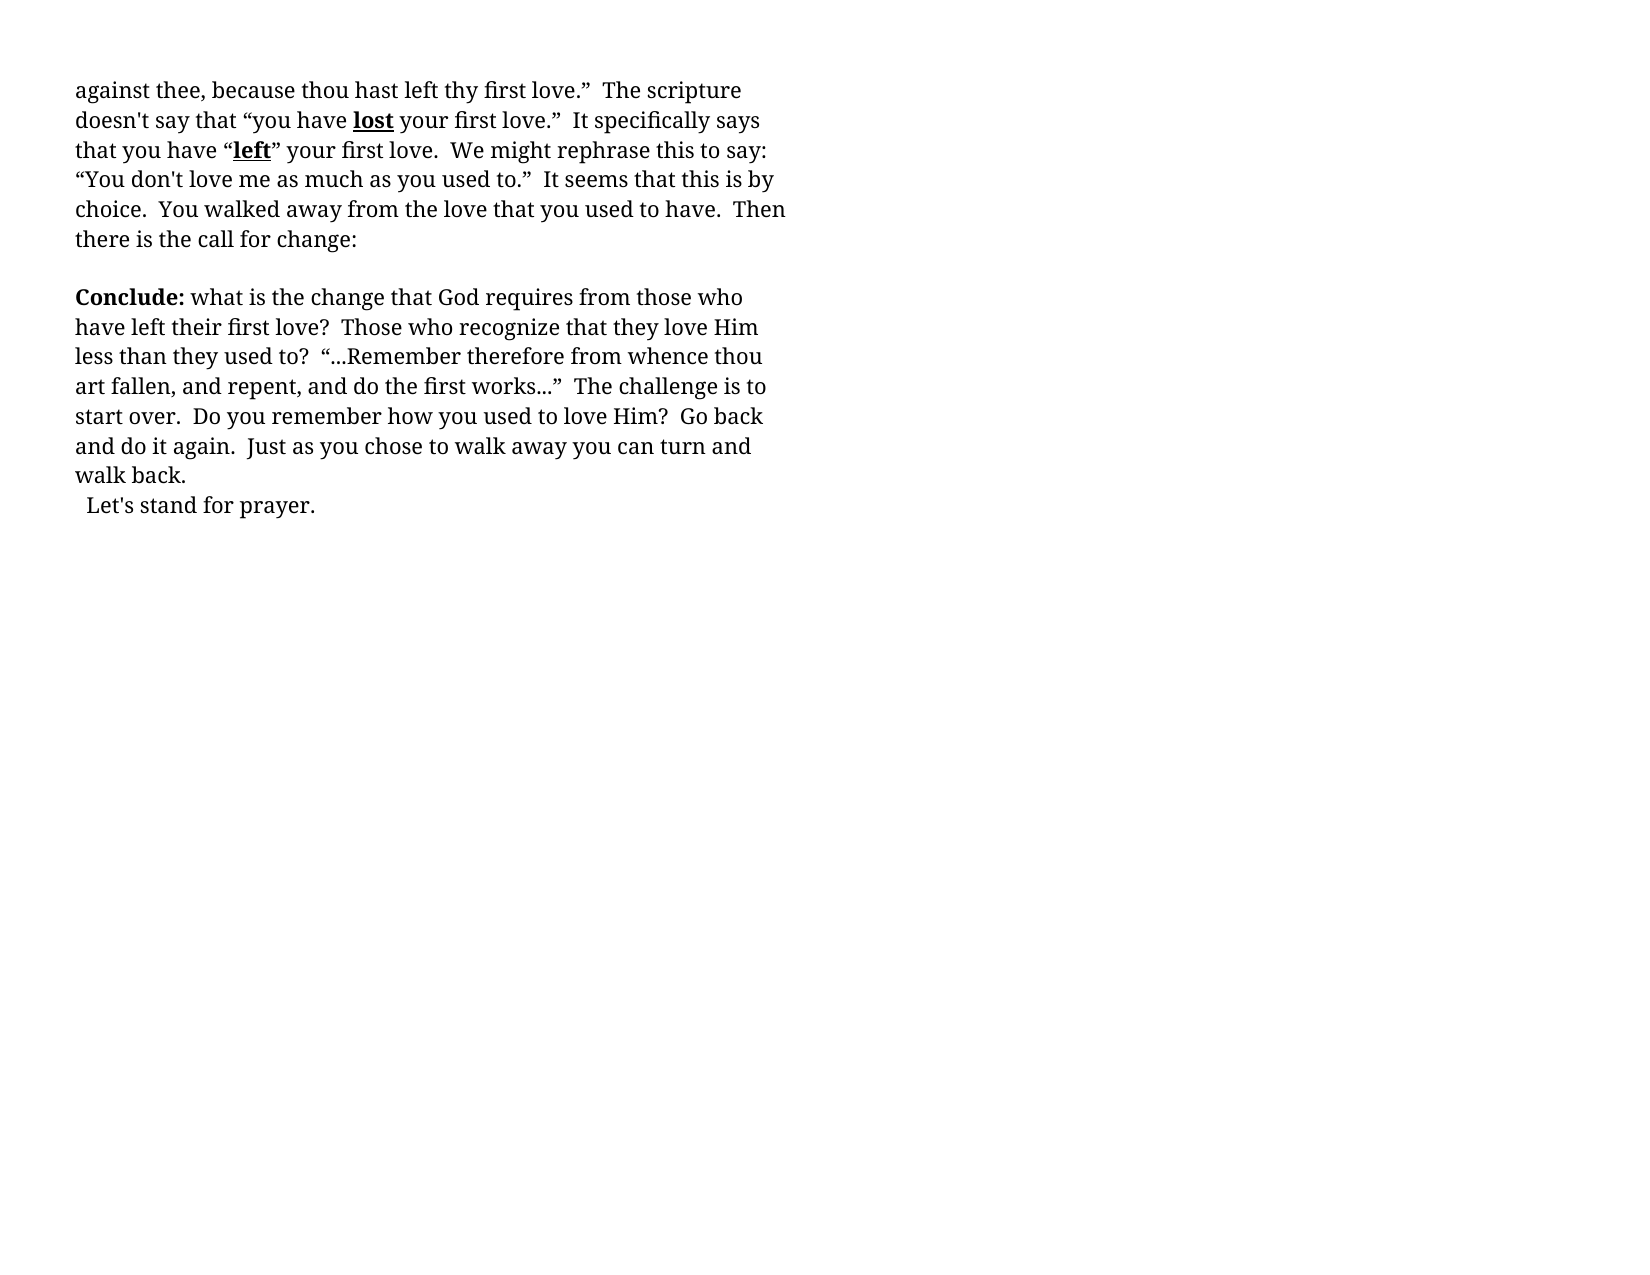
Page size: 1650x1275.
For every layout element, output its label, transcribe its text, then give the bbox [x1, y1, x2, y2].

text Let's stand for prayer. [75, 490, 787, 520]
text against thee, because thou hast left thy first love.” The scripture doesn't say that “you have lost your first love.” It specifically says that you have “left” your first love. We might rephrase this to say: “You don't love me as much as you used to.” It seems that this is by choice. You walked away from the love that you used to have. Then there is the call for change: [75, 75, 787, 254]
text Conclude: what is the change that God requires from those who have left their first love? Those who recognize that they love Him less than they used to? “...Remember therefore from whence thou art fallen, and repent, and do the first works...” The challenge is to start over. Do you remember how you used to love Him? Go back and do it again. Just as you chose to walk away you can turn and walk back. [75, 282, 787, 490]
